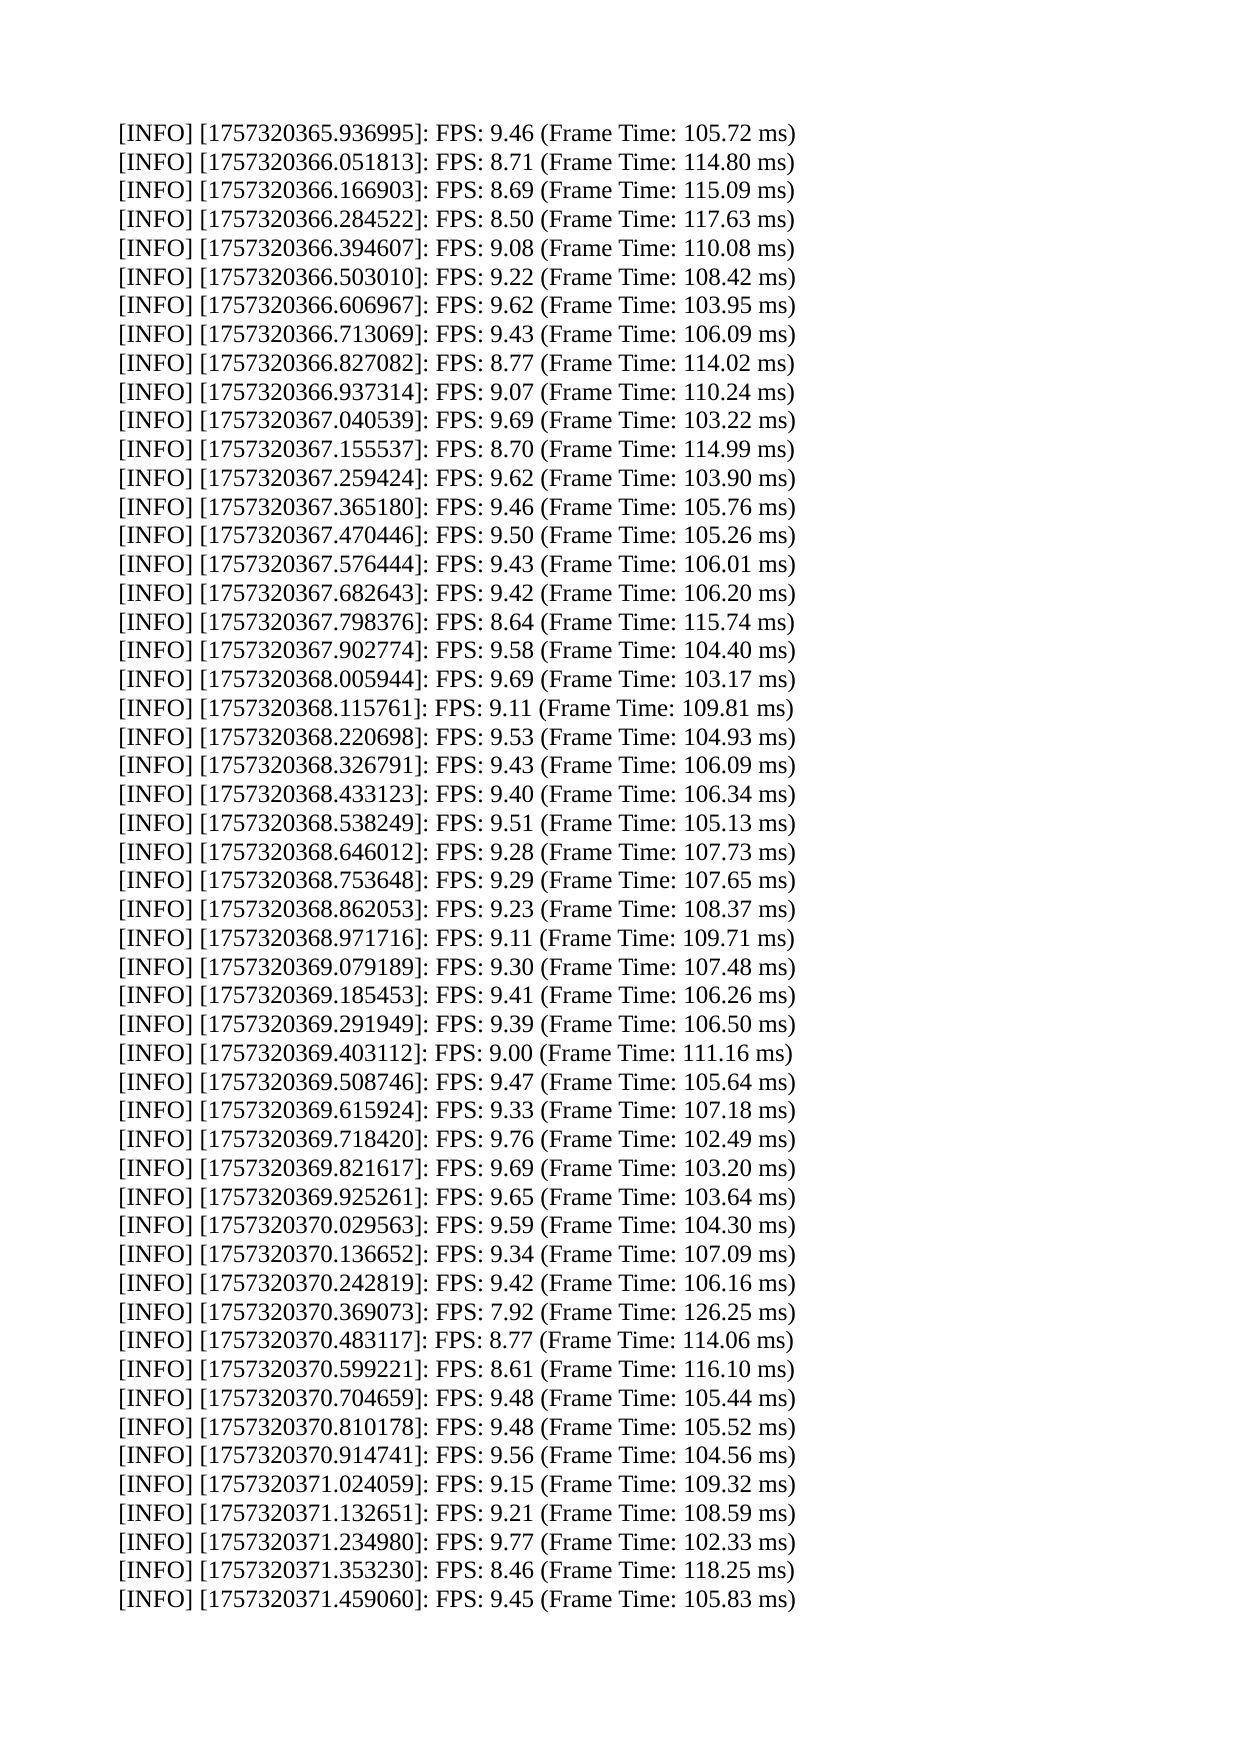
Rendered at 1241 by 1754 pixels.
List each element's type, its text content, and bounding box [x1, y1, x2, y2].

text [INFO] [1757320365.936995]: FPS: 9.46 (Frame Time: 105.72 ms) [118, 118, 1122, 147]
text [INFO] [1757320366.606967]: FPS: 9.62 (Frame Time: 103.95 ms) [118, 291, 1122, 319]
text [INFO] [1757320366.394607]: FPS: 9.08 (Frame Time: 110.08 ms) [118, 233, 1122, 262]
text [INFO] [1757320369.291949]: FPS: 9.39 (Frame Time: 106.50 ms) [118, 1009, 1122, 1038]
text [INFO] [1757320366.166903]: FPS: 8.69 (Frame Time: 115.09 ms) [118, 176, 1122, 204]
text [INFO] [1757320366.284522]: FPS: 8.50 (Frame Time: 117.63 ms) [118, 204, 1122, 233]
text [INFO] [1757320366.713069]: FPS: 9.43 (Frame Time: 106.09 ms) [118, 319, 1122, 348]
text [INFO] [1757320368.005944]: FPS: 9.69 (Frame Time: 103.17 ms) [118, 664, 1122, 693]
text [INFO] [1757320366.937314]: FPS: 9.07 (Frame Time: 110.24 ms) [118, 377, 1122, 406]
text [INFO] [1757320370.810178]: FPS: 9.48 (Frame Time: 105.52 ms) [118, 1412, 1122, 1441]
text [INFO] [1757320369.185453]: FPS: 9.41 (Frame Time: 106.26 ms) [118, 981, 1122, 1009]
text [INFO] [1757320369.079189]: FPS: 9.30 (Frame Time: 107.48 ms) [118, 952, 1122, 981]
text [INFO] [1757320368.115761]: FPS: 9.11 (Frame Time: 109.81 ms) [118, 693, 1122, 722]
text [INFO] [1757320370.136652]: FPS: 9.34 (Frame Time: 107.09 ms) [118, 1239, 1122, 1268]
text [INFO] [1757320367.259424]: FPS: 9.62 (Frame Time: 103.90 ms) [118, 463, 1122, 492]
text [INFO] [1757320370.599221]: FPS: 8.61 (Frame Time: 116.10 ms) [118, 1354, 1122, 1383]
text [INFO] [1757320371.353230]: FPS: 8.46 (Frame Time: 118.25 ms) [118, 1556, 1122, 1584]
text [INFO] [1757320367.470446]: FPS: 9.50 (Frame Time: 105.26 ms) [118, 521, 1122, 549]
text [INFO] [1757320369.615924]: FPS: 9.33 (Frame Time: 107.18 ms) [118, 1096, 1122, 1124]
text [INFO] [1757320369.925261]: FPS: 9.65 (Frame Time: 103.64 ms) [118, 1182, 1122, 1211]
text [INFO] [1757320366.827082]: FPS: 8.77 (Frame Time: 114.02 ms) [118, 348, 1122, 377]
text [INFO] [1757320371.024059]: FPS: 9.15 (Frame Time: 109.32 ms) [118, 1469, 1122, 1498]
text [INFO] [1757320368.646012]: FPS: 9.28 (Frame Time: 107.73 ms) [118, 837, 1122, 866]
text [INFO] [1757320368.433123]: FPS: 9.40 (Frame Time: 106.34 ms) [118, 779, 1122, 808]
text [INFO] [1757320368.971716]: FPS: 9.11 (Frame Time: 109.71 ms) [118, 923, 1122, 952]
text [INFO] [1757320369.508746]: FPS: 9.47 (Frame Time: 105.64 ms) [118, 1067, 1122, 1096]
text [INFO] [1757320368.862053]: FPS: 9.23 (Frame Time: 108.37 ms) [118, 894, 1122, 923]
text [INFO] [1757320370.483117]: FPS: 8.77 (Frame Time: 114.06 ms) [118, 1326, 1122, 1354]
text [INFO] [1757320367.798376]: FPS: 8.64 (Frame Time: 115.74 ms) [118, 607, 1122, 636]
text [INFO] [1757320370.704659]: FPS: 9.48 (Frame Time: 105.44 ms) [118, 1383, 1122, 1412]
text [INFO] [1757320371.132651]: FPS: 9.21 (Frame Time: 108.59 ms) [118, 1498, 1122, 1527]
text [INFO] [1757320367.902774]: FPS: 9.58 (Frame Time: 104.40 ms) [118, 636, 1122, 664]
text [INFO] [1757320371.234980]: FPS: 9.77 (Frame Time: 102.33 ms) [118, 1527, 1122, 1556]
text [INFO] [1757320371.459060]: FPS: 9.45 (Frame Time: 105.83 ms) [118, 1584, 1122, 1613]
text [INFO] [1757320366.051813]: FPS: 8.71 (Frame Time: 114.80 ms) [118, 147, 1122, 176]
text [INFO] [1757320366.503010]: FPS: 9.22 (Frame Time: 108.42 ms) [118, 262, 1122, 291]
text [INFO] [1757320367.040539]: FPS: 9.69 (Frame Time: 103.22 ms) [118, 406, 1122, 434]
text [INFO] [1757320369.821617]: FPS: 9.69 (Frame Time: 103.20 ms) [118, 1153, 1122, 1182]
text [INFO] [1757320368.753648]: FPS: 9.29 (Frame Time: 107.65 ms) [118, 866, 1122, 894]
text [INFO] [1757320367.682643]: FPS: 9.42 (Frame Time: 106.20 ms) [118, 578, 1122, 607]
text [INFO] [1757320368.326791]: FPS: 9.43 (Frame Time: 106.09 ms) [118, 751, 1122, 779]
text [INFO] [1757320367.365180]: FPS: 9.46 (Frame Time: 105.76 ms) [118, 492, 1122, 521]
text [INFO] [1757320370.369073]: FPS: 7.92 (Frame Time: 126.25 ms) [118, 1297, 1122, 1326]
text [INFO] [1757320367.155537]: FPS: 8.70 (Frame Time: 114.99 ms) [118, 434, 1122, 463]
text [INFO] [1757320369.403112]: FPS: 9.00 (Frame Time: 111.16 ms) [118, 1038, 1122, 1067]
text [INFO] [1757320370.029563]: FPS: 9.59 (Frame Time: 104.30 ms) [118, 1211, 1122, 1239]
text [INFO] [1757320370.242819]: FPS: 9.42 (Frame Time: 106.16 ms) [118, 1268, 1122, 1297]
text [INFO] [1757320367.576444]: FPS: 9.43 (Frame Time: 106.01 ms) [118, 549, 1122, 578]
text [INFO] [1757320370.914741]: FPS: 9.56 (Frame Time: 104.56 ms) [118, 1441, 1122, 1469]
text [INFO] [1757320369.718420]: FPS: 9.76 (Frame Time: 102.49 ms) [118, 1124, 1122, 1153]
text [INFO] [1757320368.538249]: FPS: 9.51 (Frame Time: 105.13 ms) [118, 808, 1122, 837]
text [INFO] [1757320368.220698]: FPS: 9.53 (Frame Time: 104.93 ms) [118, 722, 1122, 751]
